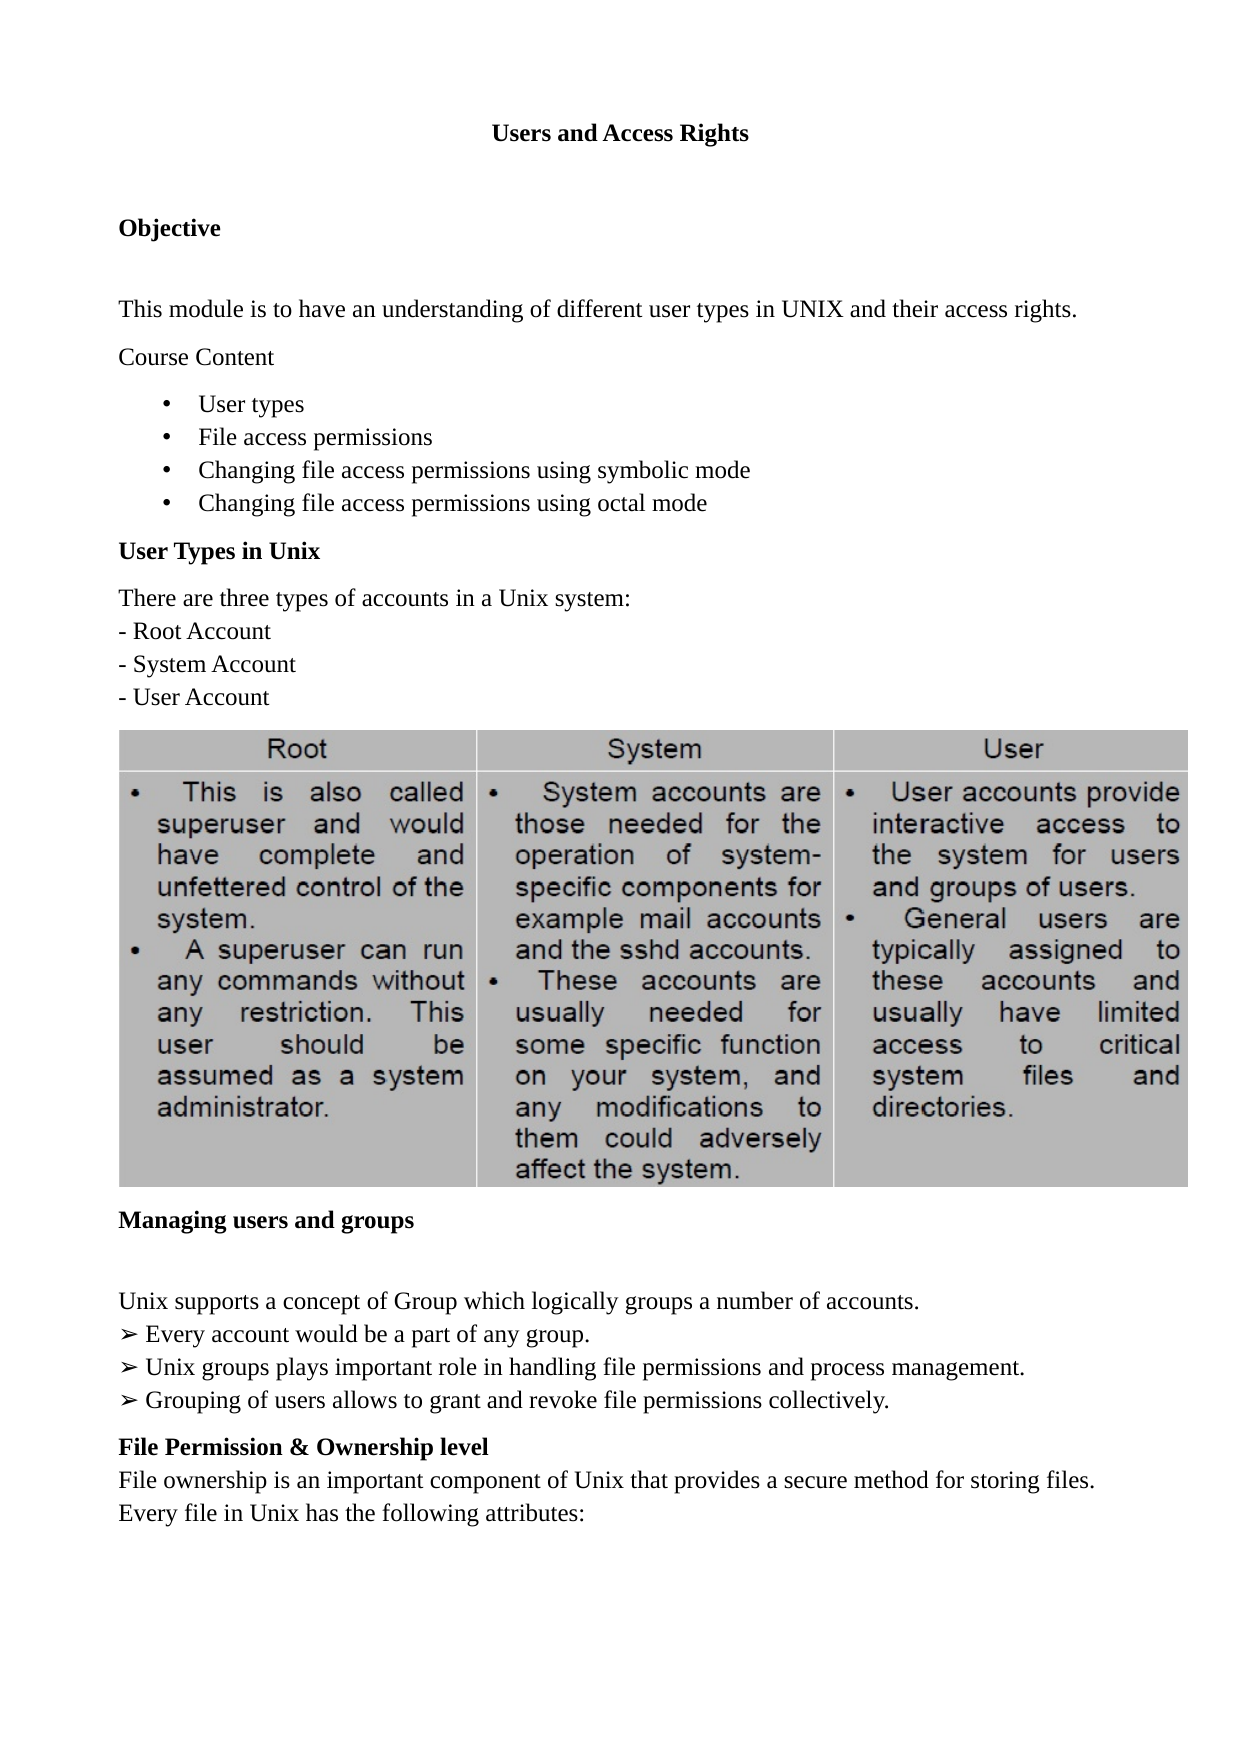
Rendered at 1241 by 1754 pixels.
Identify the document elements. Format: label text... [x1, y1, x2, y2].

text Objective [118, 213, 1122, 242]
text Unix supports a concept of Group which logically groups a number of accounts. ➢ Every account would be a part of any group. ➢ Unix groups plays important role in handling file permissions and process management. ➢ Grouping of users allows to grant and revoke file permissions collectively. [118, 1253, 1122, 1414]
text This module is to have an understanding of different user types in UNIX and their access rights. [118, 261, 1122, 323]
text There are three types of accounts in a Unix system: - Root Account - System Account - User Account [118, 583, 1122, 711]
text User Types in Unix [118, 536, 1122, 564]
text Managing users and groups [118, 1205, 1122, 1234]
picture [118, 730, 1188, 1187]
list User types [162, 389, 1122, 418]
list Changing file access permissions using symbolic mode [162, 455, 1122, 484]
list File access permissions [162, 422, 1122, 451]
list Changing file access permissions using octal mode [162, 488, 1122, 517]
text Course Content [118, 342, 1122, 370]
text File Permission & Ownership level File ownership is an important component of Unix that provides a secure method for storing files. Every file in Unix has the following attributes: [118, 1432, 1122, 1527]
text Users and Access Rights [118, 118, 1122, 147]
